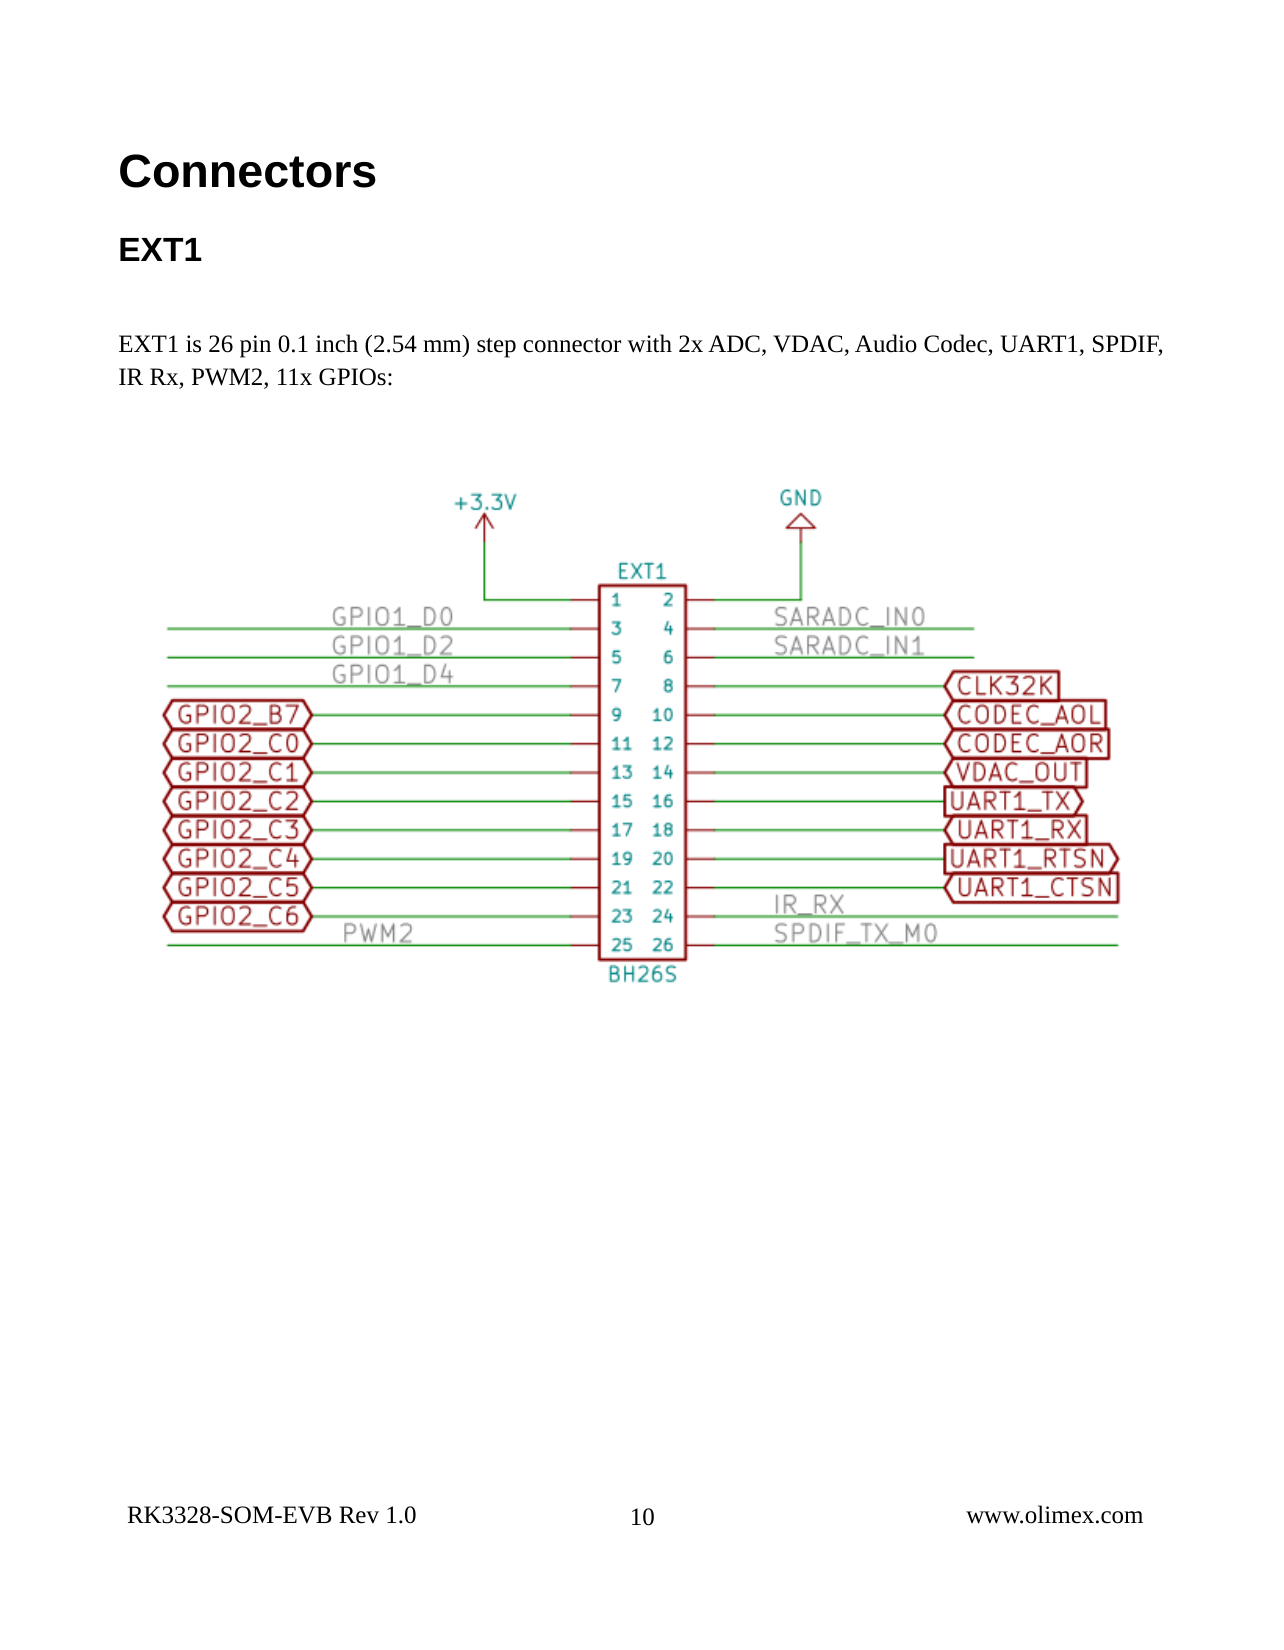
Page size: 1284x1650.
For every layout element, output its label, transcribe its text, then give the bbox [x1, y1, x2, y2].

text EXT1 is 26 pin 0.1 inch (2.54 mm) step connector with 2x ADC, VDAC, Audio Codec, UART1, SPDIF, IR Rx, PWM2, 11x GPIOs: [118, 329, 1166, 391]
subtitle EXT1 [118, 230, 1166, 269]
picture [135, 457, 1149, 1020]
subtitle Connectors [118, 143, 1166, 197]
